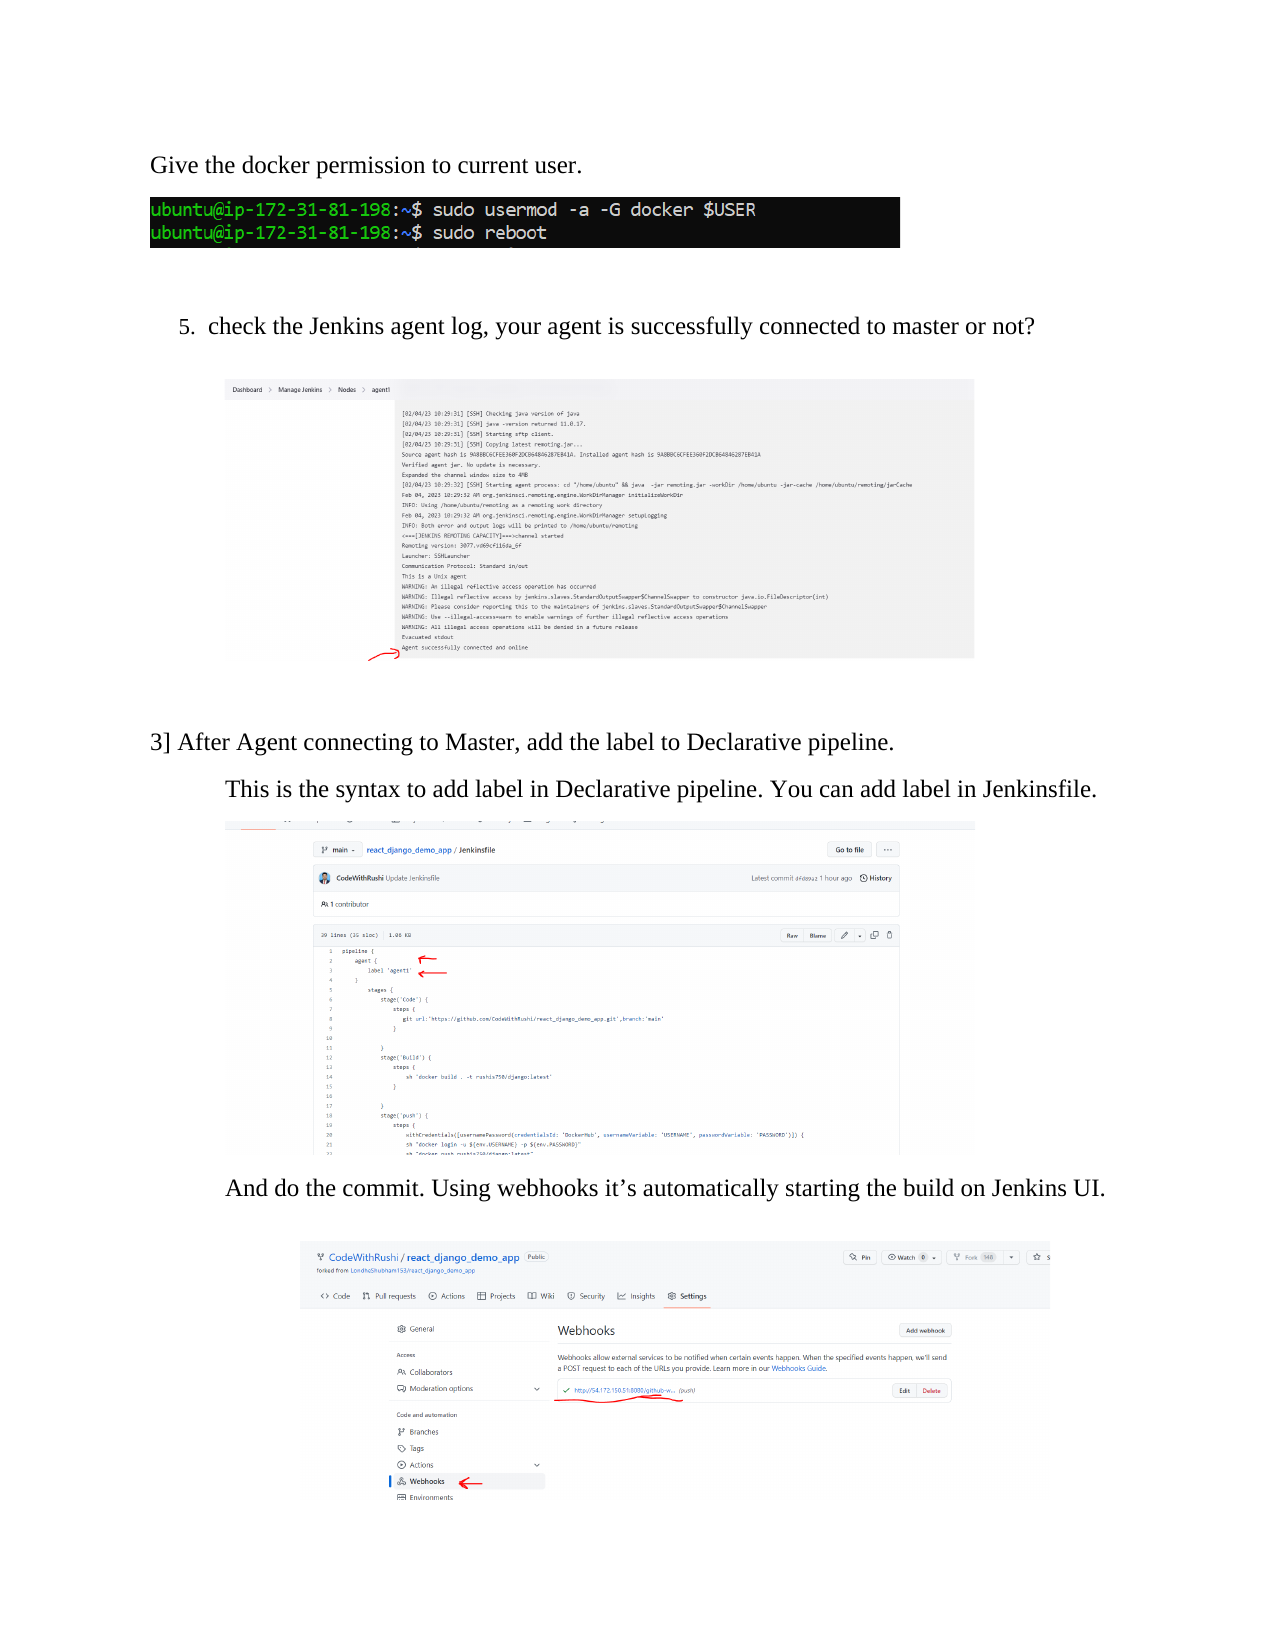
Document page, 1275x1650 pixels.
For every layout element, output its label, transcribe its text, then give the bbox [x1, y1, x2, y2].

text 3] After Agent connecting to Master, add the label to Declarative pipeline. [150, 727, 1125, 755]
text Give the docker permission to current user. [150, 150, 1125, 179]
text 5. check the Jenkins agent log, your agent is successfully connected to master or not? [150, 311, 1125, 339]
text This is the syntax to add label in Declarative pipeline. You can add label in Jenkinsfile. [150, 774, 1125, 803]
text And do the commit. Using webhooks it’s automatically starting the build on Jenkins UI. [150, 1173, 1125, 1201]
